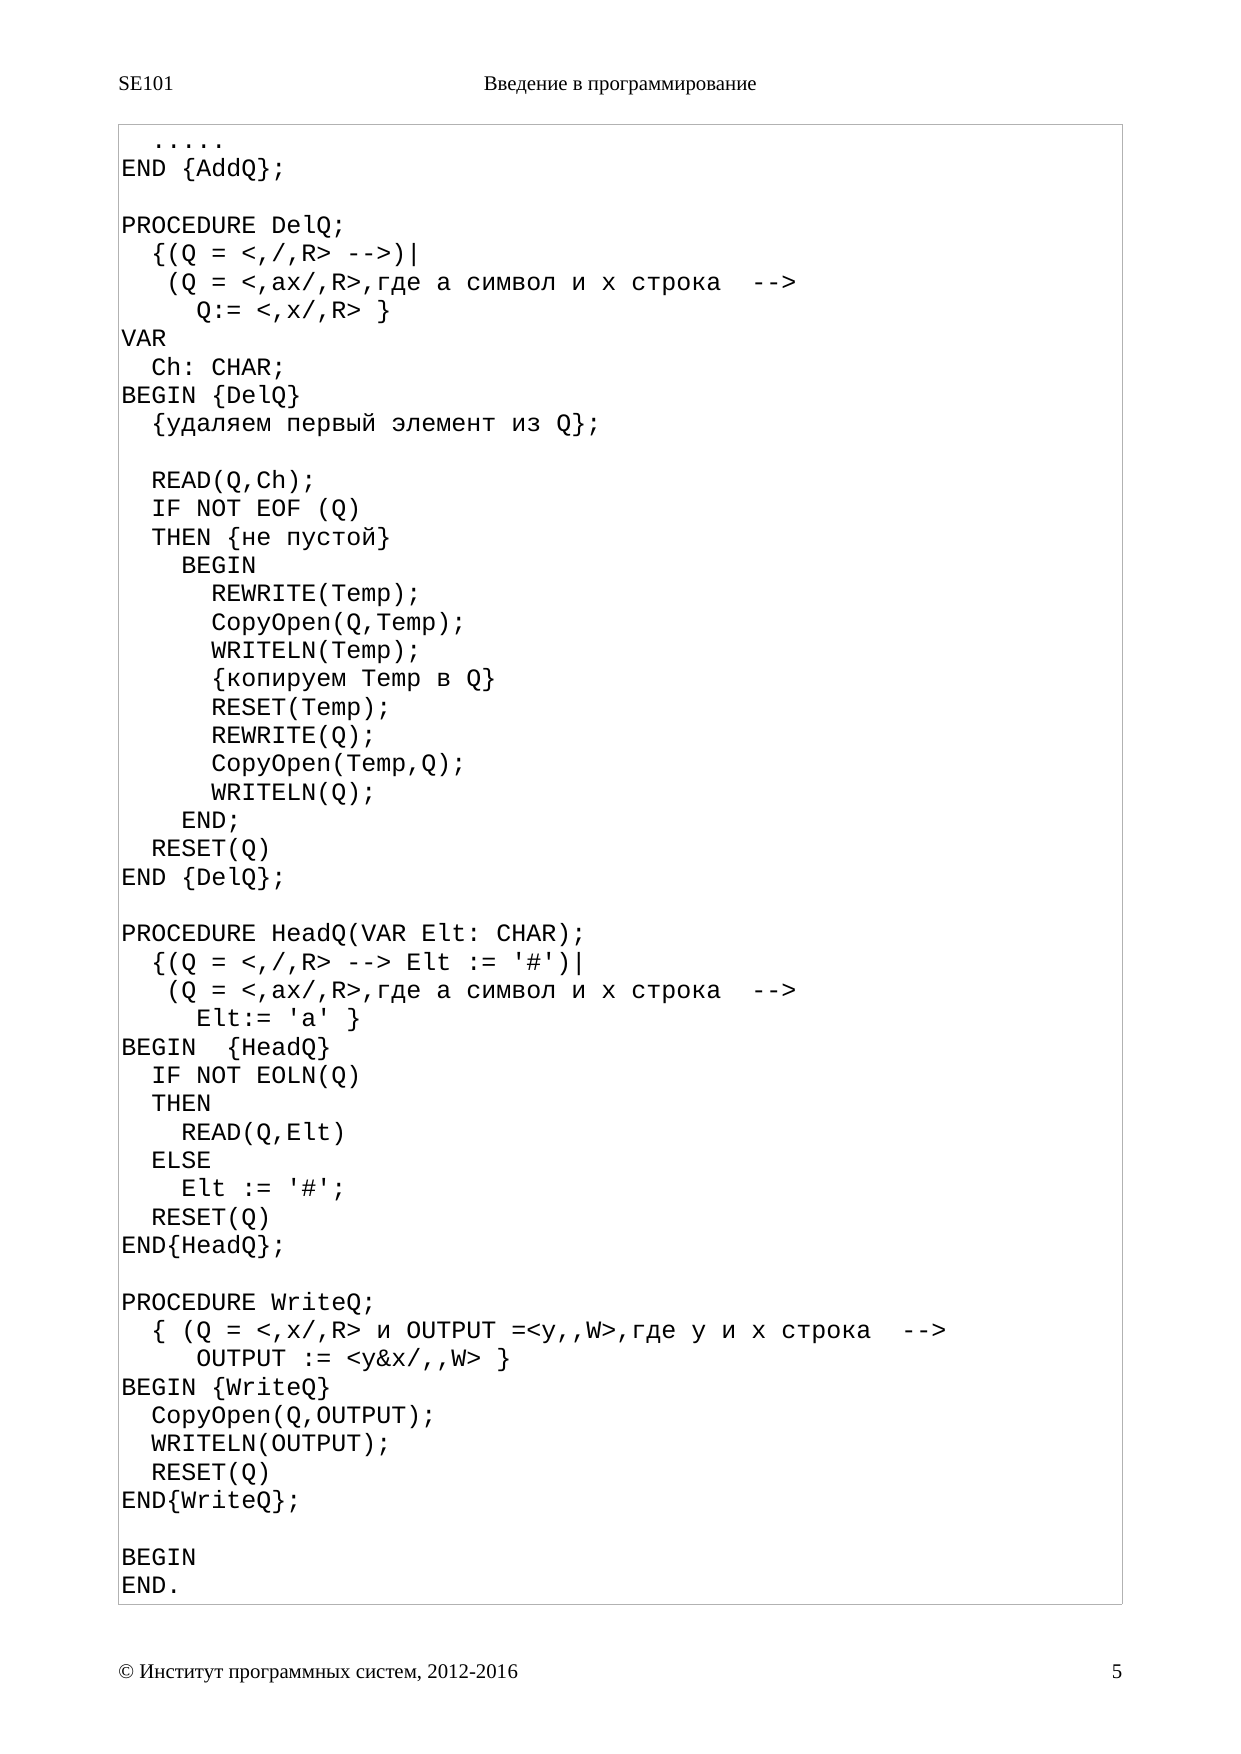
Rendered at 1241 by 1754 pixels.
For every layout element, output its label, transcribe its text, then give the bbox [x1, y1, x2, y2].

text {удаляем первый элемент из Q}; [119, 408, 1122, 439]
text READ(Q,Elt) [119, 1116, 1122, 1144]
text RESET(Q) [119, 1201, 1122, 1229]
text END; [119, 804, 1122, 833]
text WRITELN(OUTPUT); [119, 1428, 1122, 1456]
text Q:= <,x/,R> } [119, 294, 1122, 323]
text REWRITE(Q); [119, 719, 1122, 748]
text REWRITE(Temp); [119, 578, 1122, 606]
text OUTPUT := <y&x/,,W> } [119, 1343, 1122, 1371]
text Ch: CHAR; [119, 351, 1122, 379]
text RESET(Temp); [119, 691, 1122, 719]
text IF NOT EOF (Q) [119, 493, 1122, 521]
text PROCEDURE DelQ; [119, 209, 1122, 238]
text PROCEDURE WriteQ; [119, 1286, 1122, 1314]
text VAR [119, 323, 1122, 351]
text PROCEDURE HeadQ(VAR Elt: CHAR); [119, 918, 1122, 946]
text IF NOT EOLN(Q) [119, 1059, 1122, 1088]
text BEGIN {WriteQ} [119, 1371, 1122, 1399]
text ELSE [119, 1144, 1122, 1173]
text {копируем Temp в Q} [119, 663, 1122, 691]
text WRITELN(Q); [119, 776, 1122, 804]
text RESET(Q) [119, 833, 1122, 861]
text BEGIN {DelQ} [119, 379, 1122, 408]
text THEN {не пустой} [119, 521, 1122, 549]
text WRITELN(Temp); [119, 634, 1122, 663]
text END{HeadQ}; [119, 1229, 1122, 1261]
text CopyOpen(Q,Temp); [119, 606, 1122, 634]
text BEGIN [119, 1541, 1122, 1569]
text THEN [119, 1088, 1122, 1116]
text READ(Q,Ch); [119, 464, 1122, 493]
text (Q = <,ax/,R>,где a символ и x строка --> [119, 974, 1122, 1003]
text RESET(Q) [119, 1456, 1122, 1484]
text {(Q = <,/,R> --> Elt := '#')| [119, 946, 1122, 974]
text Elt := '#'; [119, 1173, 1122, 1201]
text Elt:= 'a' } [119, 1003, 1122, 1031]
text { (Q = <,x/,R> и OUTPUT =<y,,W>,где y и x строка --> [119, 1314, 1122, 1343]
text END {DelQ}; [119, 861, 1122, 892]
text CopyOpen(Q,OUTPUT); [119, 1399, 1122, 1428]
text CopyOpen(Temp,Q); [119, 748, 1122, 776]
text ..... [119, 125, 1122, 153]
text END {AddQ}; [119, 153, 1122, 184]
text {(Q = <,/,R> -->)| [119, 238, 1122, 266]
text (Q = <,ax/,R>,где a символ и x строка --> [119, 266, 1122, 294]
text BEGIN [119, 549, 1122, 578]
text BEGIN {HeadQ} [119, 1031, 1122, 1059]
text END. [119, 1569, 1122, 1604]
text END{WriteQ}; [119, 1484, 1122, 1516]
